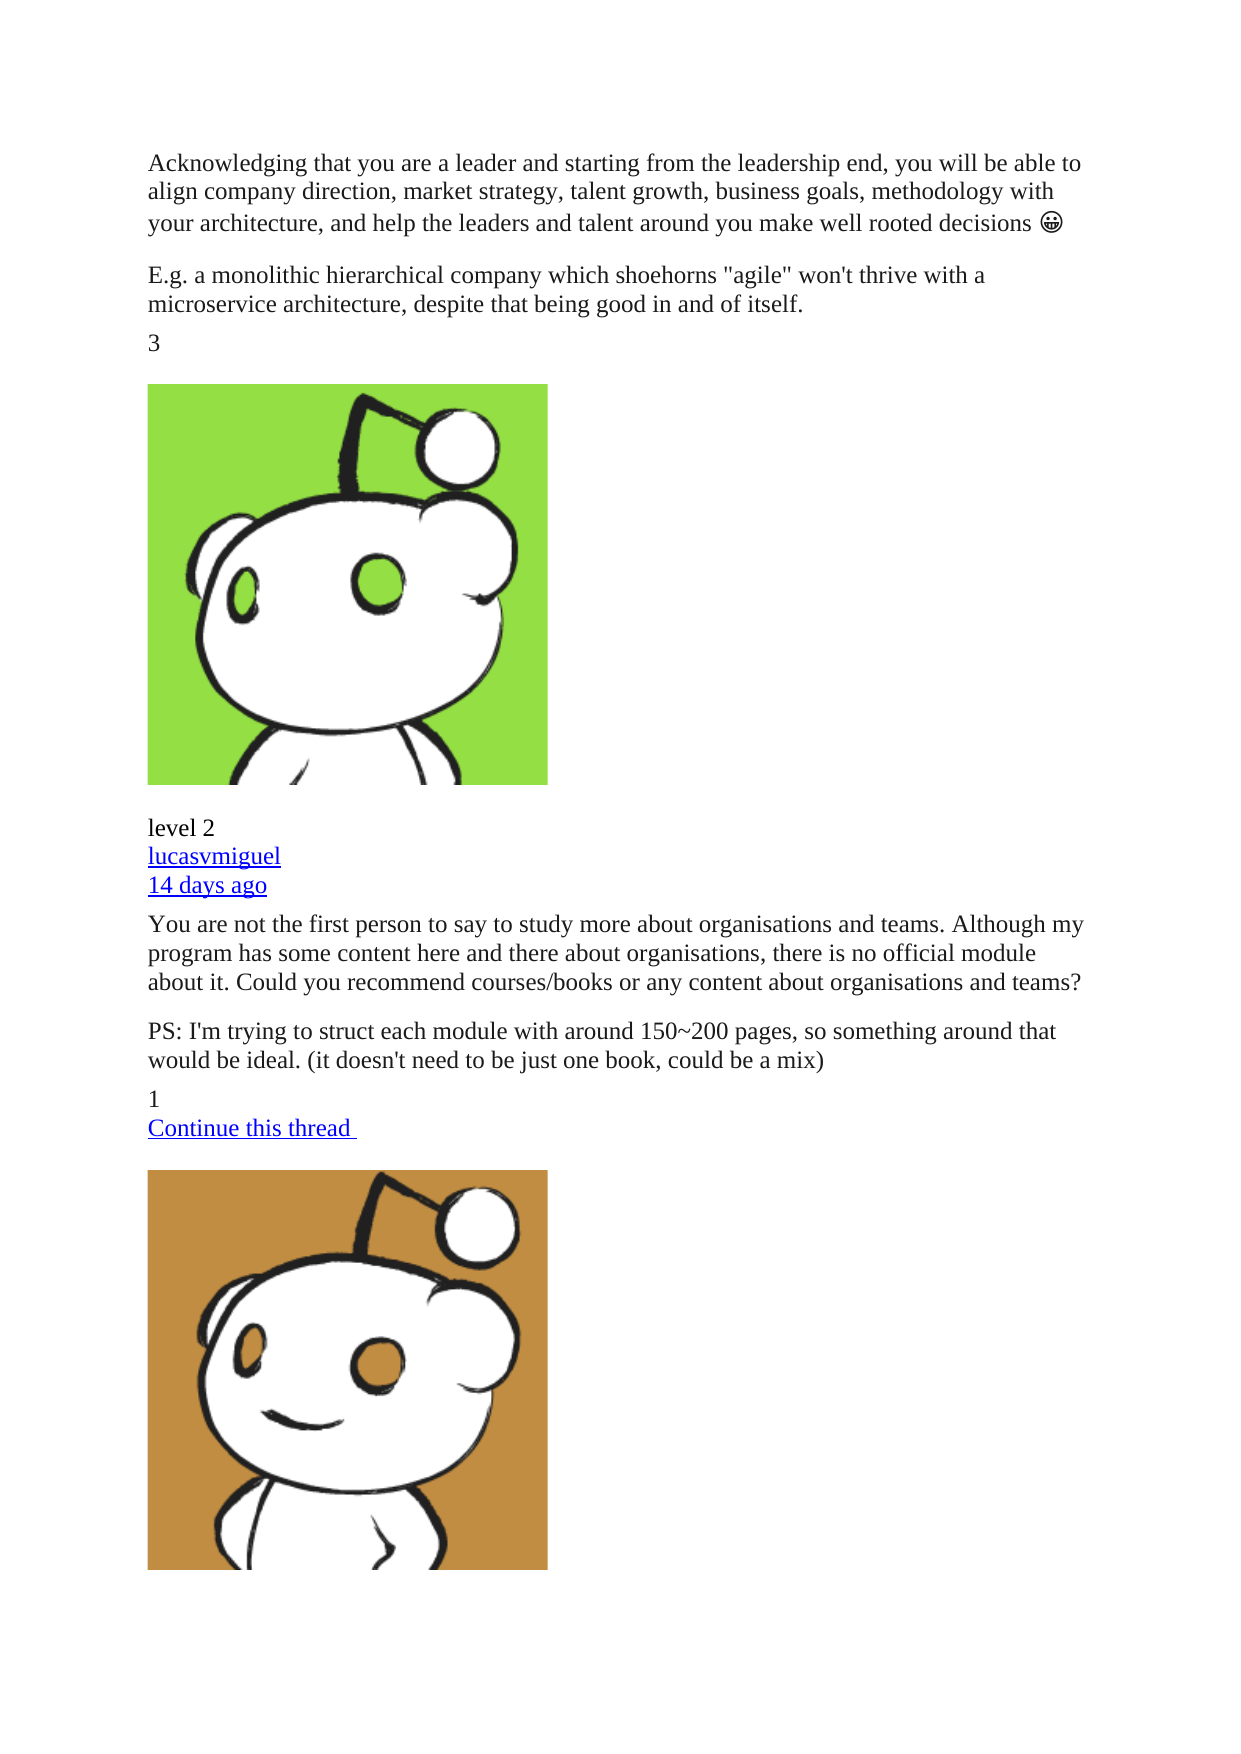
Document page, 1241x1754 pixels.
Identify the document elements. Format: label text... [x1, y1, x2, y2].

text 1 [148, 1084, 1093, 1113]
text lucasvmiguel [148, 841, 1093, 870]
text Continue this thread [148, 1113, 1093, 1142]
text E.g. a monolithic hierarchical company which shoehorns "agile" won't thrive with a microservice architecture, despite that being good in and of itself. [148, 260, 1093, 317]
text 14 days ago [148, 870, 1093, 899]
text 3 [148, 328, 1093, 357]
text Acknowledging that you are a leader and starting from the leadership end, you will be able to align company direction, market strategy, talent growth, business goals, methodology with your architecture, and help the leaders and talent around you make well rooted decisions 😀 [148, 148, 1093, 239]
text level 2 [148, 813, 1093, 841]
text PS: I'm trying to struct each module with around 150~200 pages, so something around that would be ideal. (it doesn't need to be just one book, could be a mix) [148, 1016, 1093, 1074]
text You are not the first person to say to study more about organisations and teams. Although my program has some content here and there about organisations, there is no official module about it. Could you recommend courses/books or any content about organisations and teams? [148, 909, 1093, 996]
